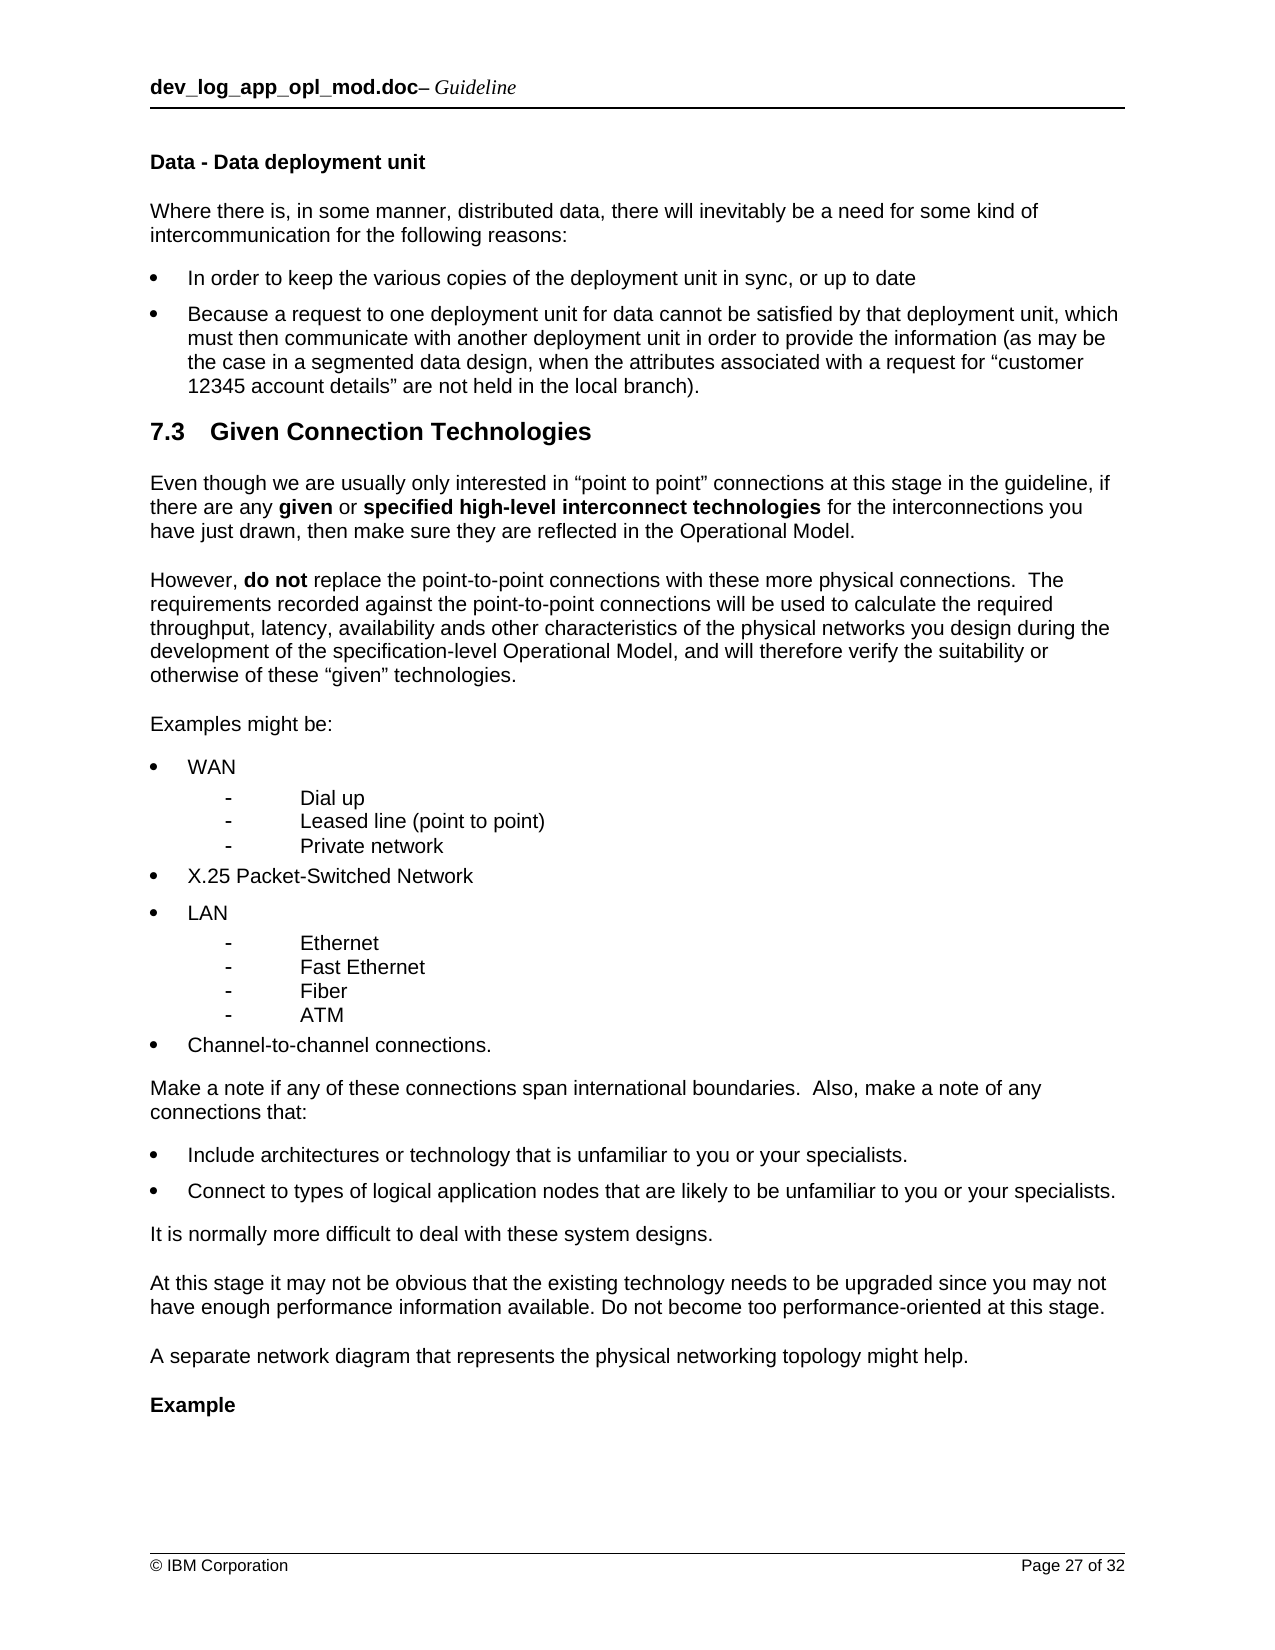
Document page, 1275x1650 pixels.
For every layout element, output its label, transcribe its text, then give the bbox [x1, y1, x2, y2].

subtitle Given Connection Technologies [150, 417, 1125, 446]
text Make a note if any of these connections span international boundaries. Also, make a note of any connections that: [150, 1076, 1125, 1124]
list WAN [150, 755, 1125, 779]
text At this stage it may not be obvious that the existing technology needs to be upgraded since you may not have enough performance information available. Do not become too performance-oriented at this stage. [150, 1271, 1125, 1319]
list Channel-to-channel connections. [150, 1033, 1125, 1057]
list X.25 Packet-Switched Network [150, 864, 1125, 888]
list In order to keep the various copies of the deployment unit in sync, or up to date [150, 266, 1125, 290]
list Ethernet [225, 931, 1125, 955]
list Fast Ethernet [225, 955, 1125, 979]
text Examples might be: [150, 712, 1125, 736]
list ATM [225, 1003, 1125, 1027]
text However, do not replace the point-to-point connections with these more physical connections. The requirements recorded against the point-to-point connections will be used to calculate the required throughput, latency, availability ands other characteristics of the physical networks you design during the development of the specification-level Operational Model, and will therefore verify the suitability or otherwise of these “given” technologies. [150, 567, 1125, 687]
list Connect to types of logical application nodes that are likely to be unfamiliar to you or your specialists. [150, 1179, 1125, 1203]
text A separate network diagram that represents the physical networking topology might help. [150, 1344, 1125, 1368]
text It is normally more difficult to deal with these system designs. [150, 1222, 1125, 1246]
text Example [150, 1393, 1125, 1417]
text Data - Data deployment unit [150, 150, 1125, 174]
list Leased line (point to point) [225, 809, 1125, 833]
text Even though we are usually only interested in “point to point” connections at this stage in the guideline, if there are any given or specified high-level interconnect technologies for the interconnections you have just drawn, then make sure they are reflected in the Operational Model. [150, 471, 1125, 542]
list Private network [225, 833, 1125, 857]
list Dial up [225, 785, 1125, 809]
text Where there is, in some manner, distributed data, there will inevitably be a need for some kind of intercommunication for the following reasons: [150, 199, 1125, 247]
list Fiber [225, 979, 1125, 1003]
list Because a request to one deployment unit for data cannot be satisfied by that deployment unit, which must then communicate with another deployment unit in order to provide the information (as may be the case in a segmented data design, when the attributes associated with a request for “customer 12345 account details” are not held in the local branch). [150, 302, 1125, 398]
list Include architectures or technology that is unfamiliar to you or your specialists. [150, 1143, 1125, 1167]
list LAN [150, 900, 1125, 924]
